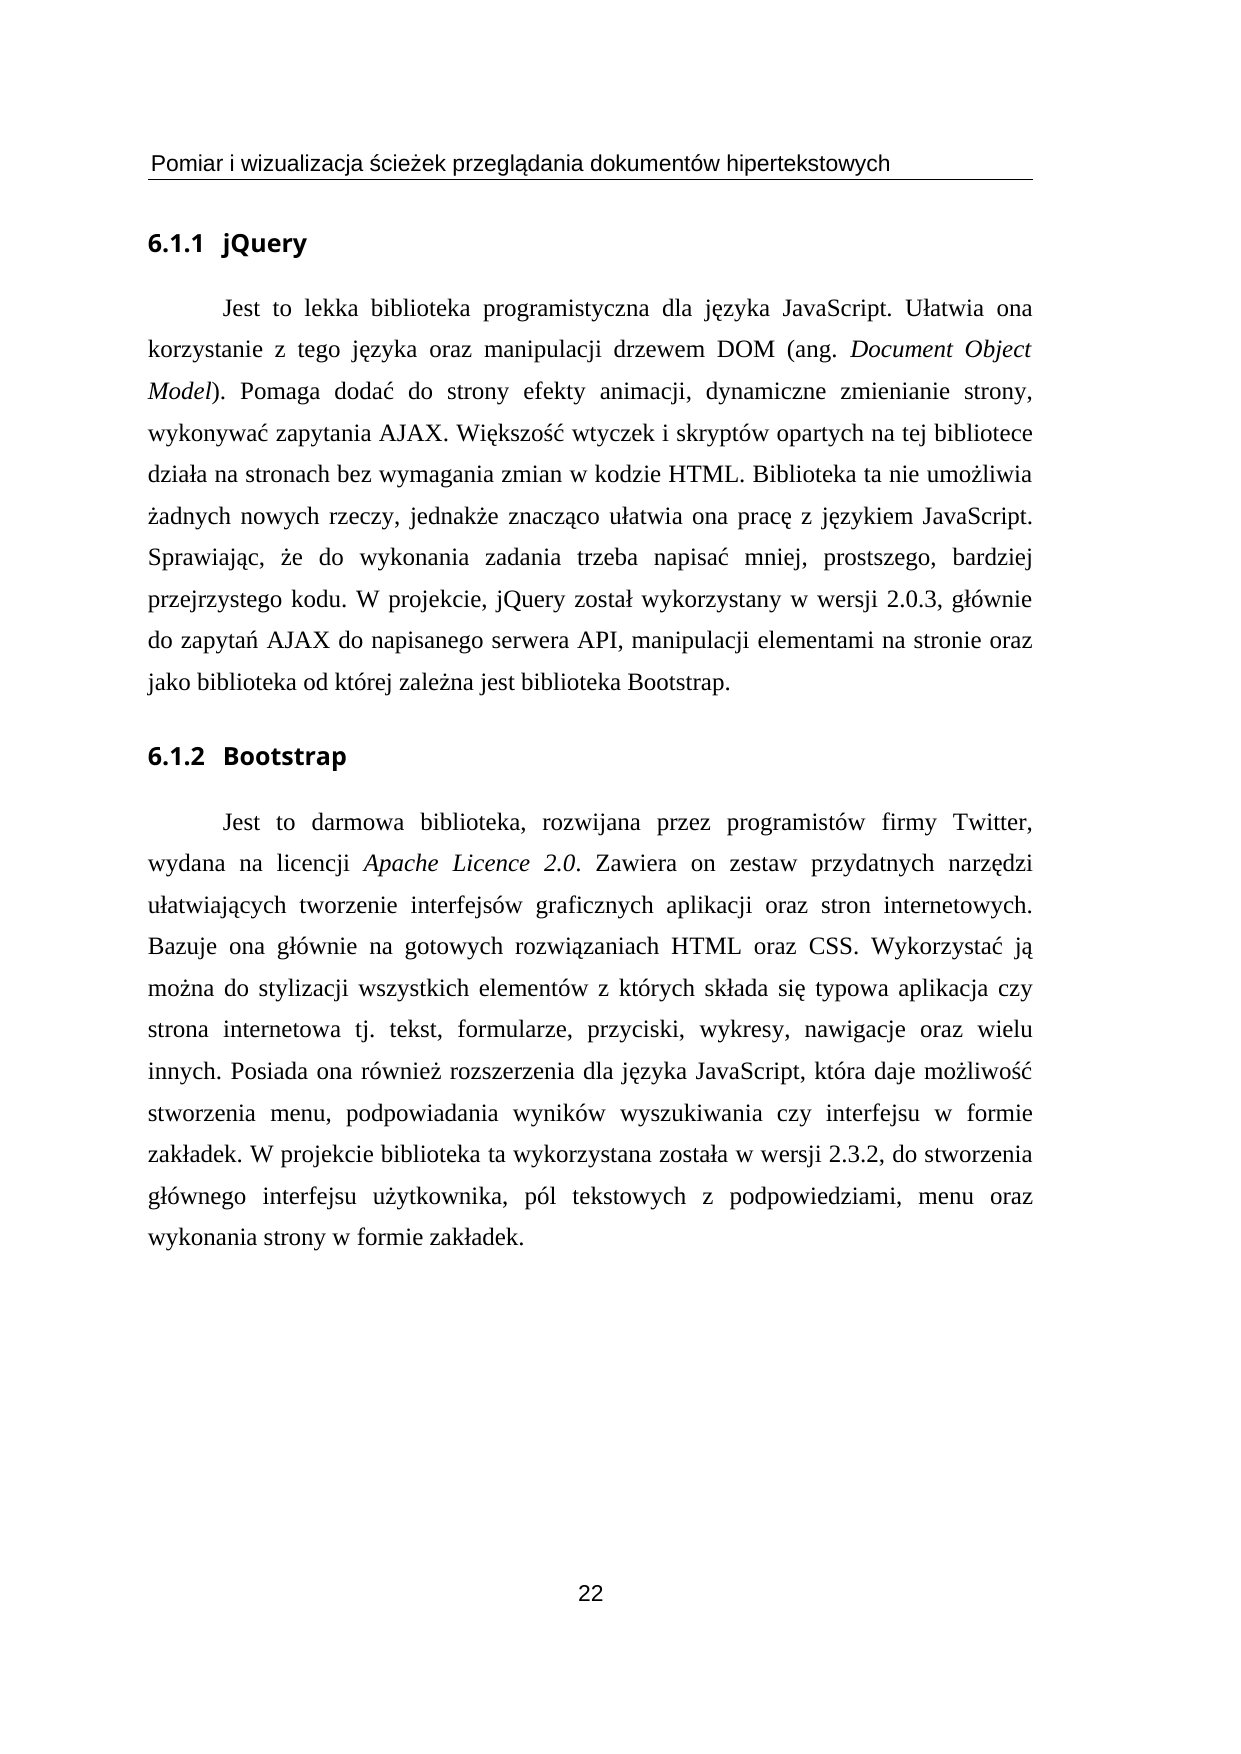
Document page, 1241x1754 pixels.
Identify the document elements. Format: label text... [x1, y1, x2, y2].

subtitle jQuery [148, 225, 1033, 259]
text Jest to darmowa biblioteka, rozwijana przez programistów firmy Twitter, wydana na licencji Apache Licence 2.0. Zawiera on zestaw przydatnych narzędzi ułatwiających tworzenie interfejsów graficznych aplikacji oraz stron internetowych. Bazuje ona głównie na gotowych rozwiązaniach HTML oraz CSS. Wykorzystać ją można do stylizacji wszystkich elementów z których składa się typowa aplikacja czy strona internetowa tj. tekst, formularze, przyciski, wykresy, nawigacje oraz wielu innych. Posiada ona również rozszerzenia dla języka JavaScript, która daje możliwość stworzenia menu, podpowiadania wyników wyszukiwania czy interfejsu w formie zakładek. W projekcie biblioteka ta wykorzystana została w wersji 2.3.2, do stworzenia głównego interfejsu użytkownika, pól tekstowych z podpowiedziami, menu oraz wykonania strony w formie zakładek. [148, 808, 1033, 1251]
subtitle Bootstrap [148, 739, 1033, 773]
text Jest to lekka biblioteka programistyczna dla języka JavaScript. Ułatwia ona korzystanie z tego języka oraz manipulacji drzewem DOM (ang. Document Object Model). Pomaga dodać do strony efekty animacji, dynamiczne zmienianie strony, wykonywać zapytania AJAX. Większość wtyczek i skryptów opartych na tej bibliotece działa na stronach bez wymagania zmian w kodzie HTML. Biblioteka ta nie umożliwia żadnych nowych rzeczy, jednakże znacząco ułatwia ona pracę z językiem JavaScript. Sprawiając, że do wykonania zadania trzeba napisać mniej, prostszego, bardziej przejrzystego kodu. W projekcie, jQuery został wykorzystany w wersji 2.0.3, głównie do zapytań AJAX do napisanego serwera API, manipulacji elementami na stronie oraz jako biblioteka od której zależna jest biblioteka Bootstrap. [148, 294, 1033, 696]
